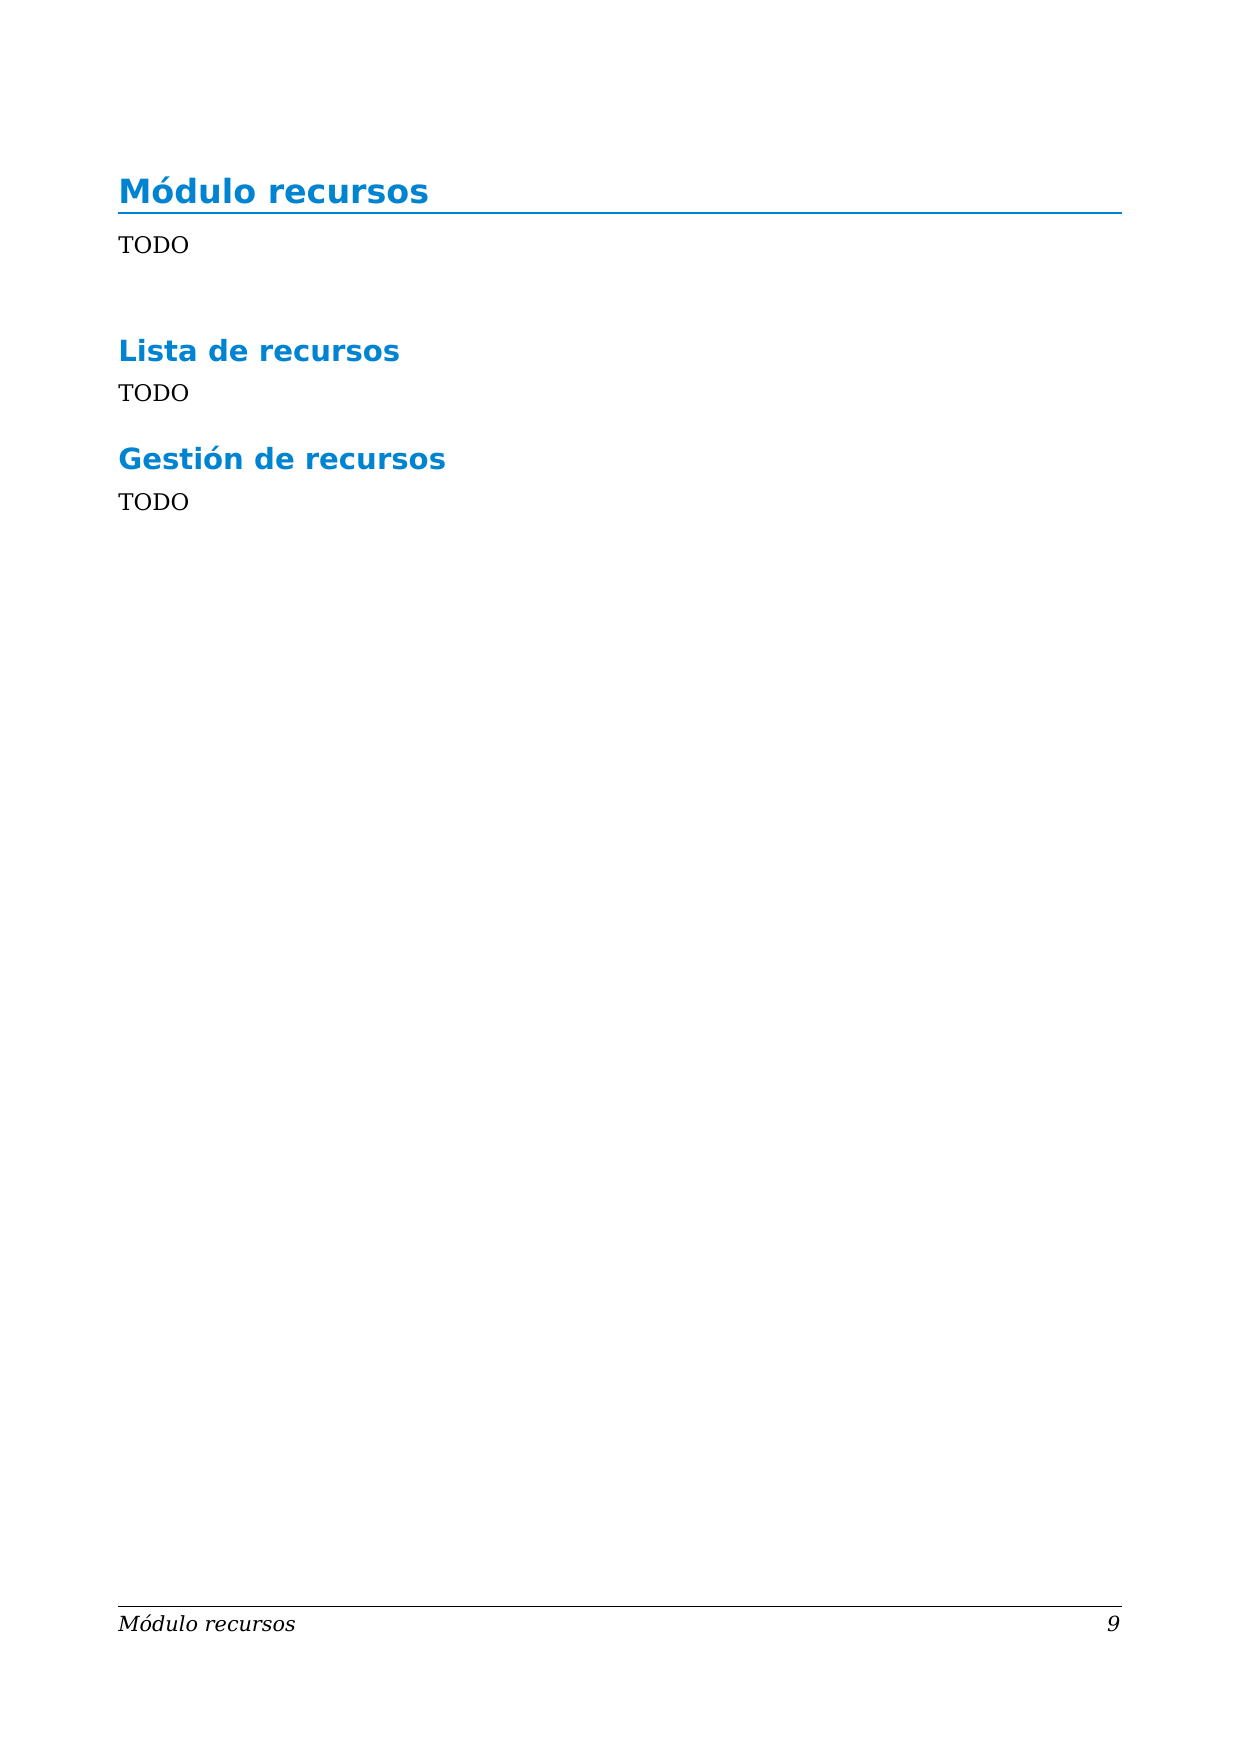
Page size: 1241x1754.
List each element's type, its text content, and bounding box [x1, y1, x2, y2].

subtitle Gestión de recursos [118, 442, 1122, 476]
text TODO [118, 489, 1122, 515]
text TODO [118, 232, 1122, 259]
subtitle Módulo recursos [118, 173, 1122, 212]
subtitle Lista de recursos [118, 334, 1122, 368]
text TODO [118, 380, 1122, 407]
